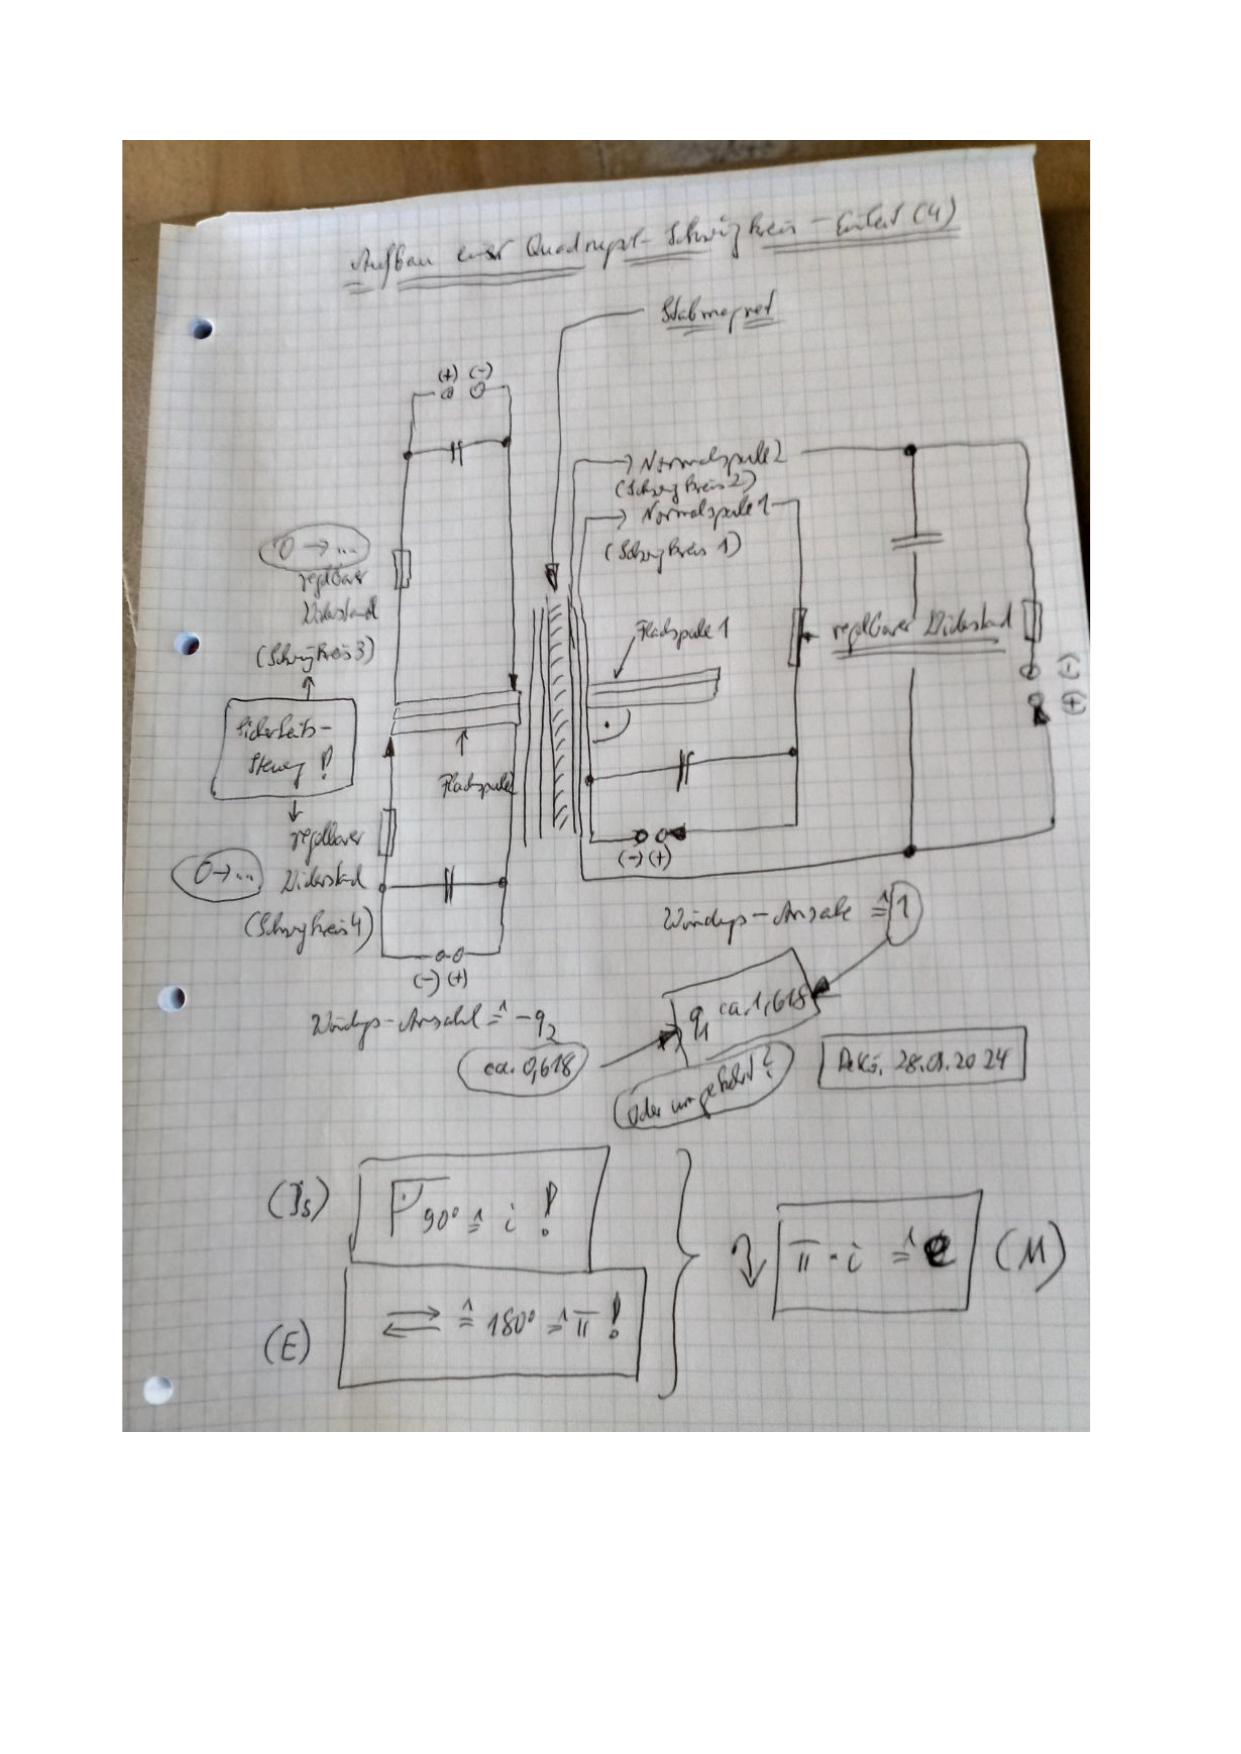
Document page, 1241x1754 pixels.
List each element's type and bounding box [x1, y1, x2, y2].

picture [122, 140, 1091, 1432]
